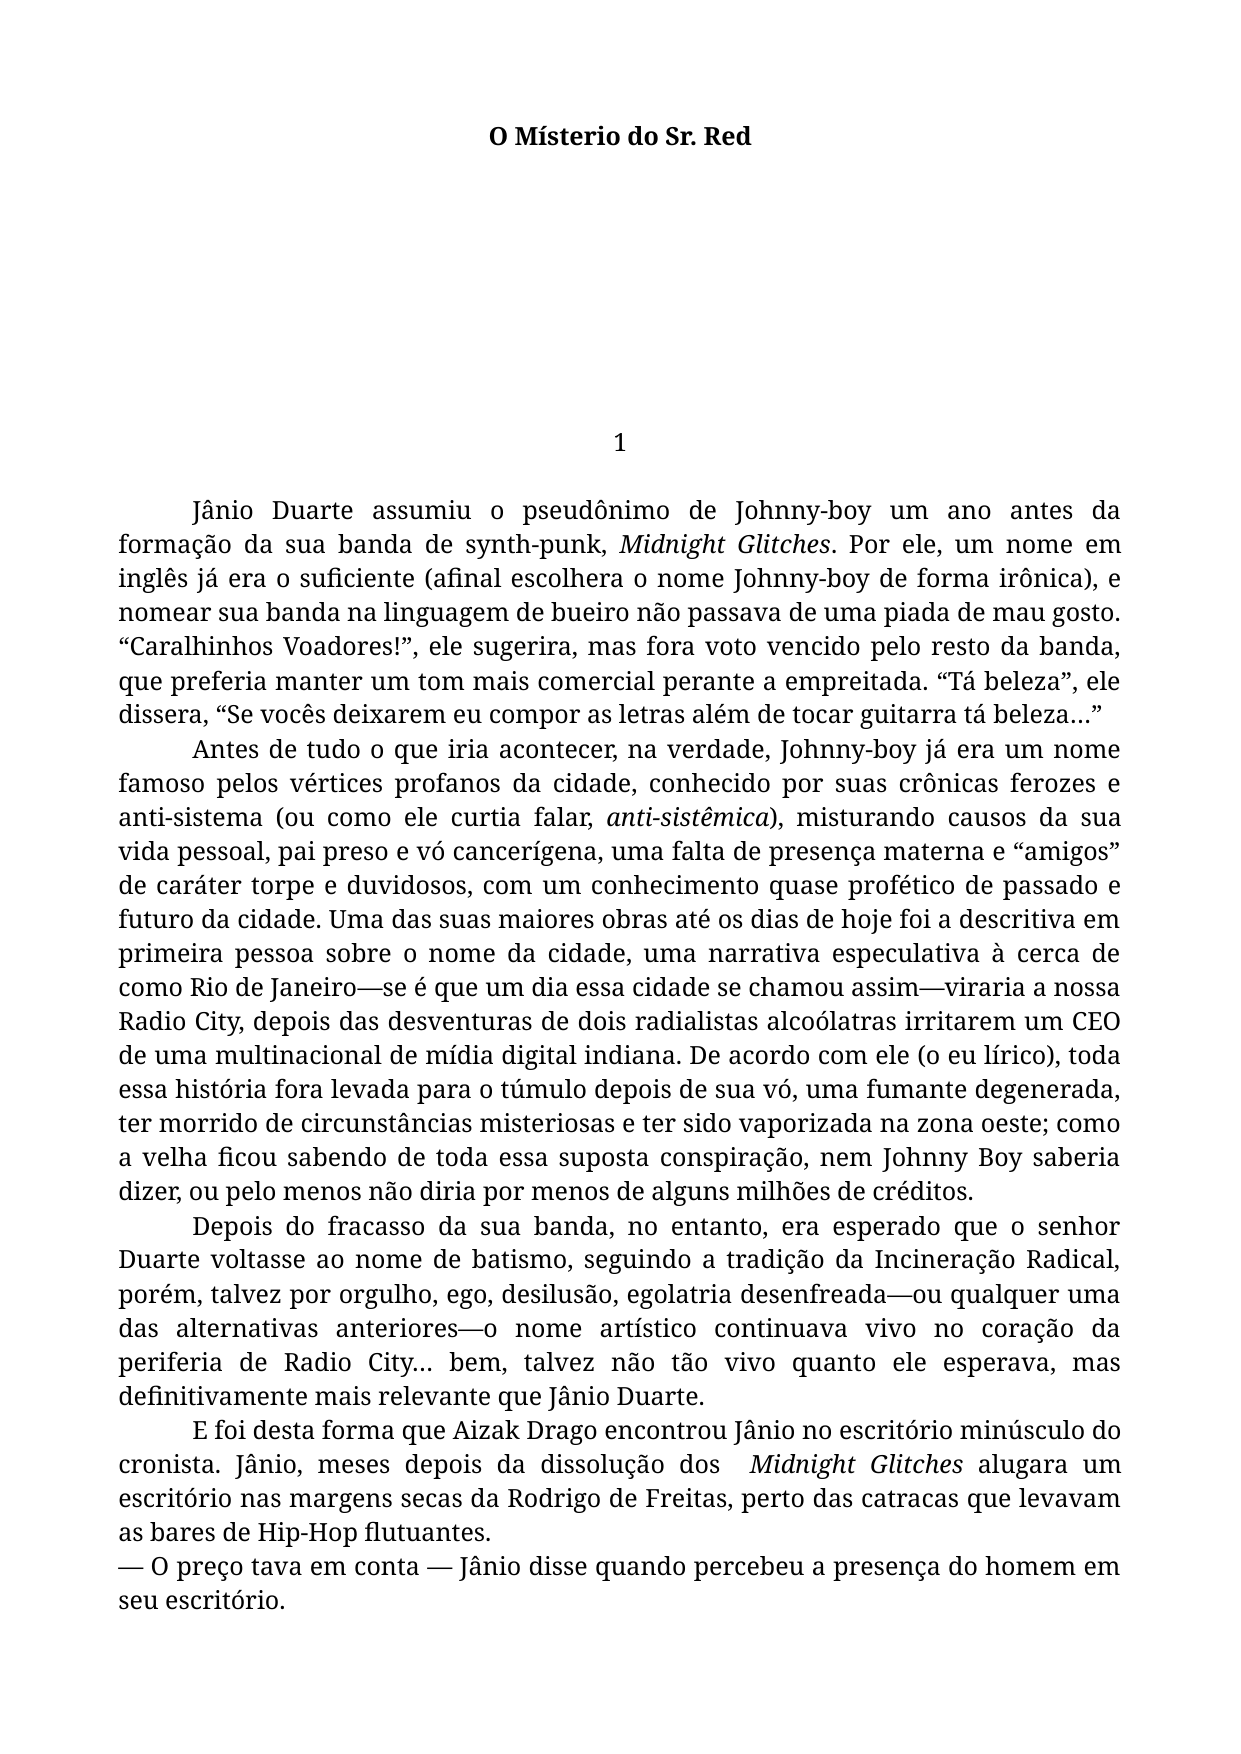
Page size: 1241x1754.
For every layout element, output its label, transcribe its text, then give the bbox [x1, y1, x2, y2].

text 1 [118, 425, 1122, 459]
text Antes de tudo o que iria acontecer, na verdade, Johnny-boy já era um nome famoso pelos vértices profanos da cidade, conhecido por suas crônicas ferozes e anti-sistema (ou como ele curtia falar, anti-sistêmica), misturando causos da sua vida pessoal, pai preso e vó cancerígena, uma falta de presença materna e “amigos” de caráter torpe e duvidosos, com um conhecimento quase profético de passado e futuro da cidade. Uma das suas maiores obras até os dias de hoje foi a descritiva em primeira pessoa sobre o nome da cidade, uma narrativa especulativa à cerca de como Rio de Janeiro—se é que um dia essa cidade se chamou assim—viraria a nossa Radio City, depois das desventuras de dois radialistas alcoólatras irritarem um CEO de uma multinacional de mídia digital indiana. De acordo com ele (o eu lírico), toda essa história fora levada para o túmulo depois de sua vó, uma fumante degenerada, ter morrido de circunstâncias misteriosas e ter sido vaporizada na zona oeste; como a velha ficou sabendo de toda essa suposta conspiração, nem Johnny Boy saberia dizer, ou pelo menos não diria por menos de alguns milhões de créditos. [118, 731, 1122, 1208]
text Jânio Duarte assumiu o pseudônimo de Johnny-boy um ano antes da formação da sua banda de synth-punk, Midnight Glitches. Por ele, um nome em inglês já era o suficiente (afinal escolhera o nome Johnny-boy de forma irônica), e nomear sua banda na linguagem de bueiro não passava de uma piada de mau gosto. “Caralhinhos Voadores!”, ele sugerira, mas fora voto vencido pelo resto da banda, que preferia manter um tom mais comercial perante a empreitada. “Tá beleza”, ele dissera, “Se vocês deixarem eu compor as letras além de tocar guitarra tá beleza…” [118, 493, 1122, 731]
text O Místerio do Sr. Red [118, 118, 1122, 152]
text Depois do fracasso da sua banda, no entanto, era esperado que o senhor Duarte voltasse ao nome de batismo, seguindo a tradição da Incineração Radical, porém, talvez por orgulho, ego, desilusão, egolatria desenfreada—ou qualquer uma das alternativas anteriores—o nome artístico continuava vivo no coração da periferia de Radio City… bem, talvez não tão vivo quanto ele esperava, mas definitivamente mais relevante que Jânio Duarte. [118, 1208, 1122, 1412]
text — O preço tava em conta — Jânio disse quando percebeu a presença do homem em seu escritório. [118, 1549, 1122, 1617]
text E foi desta forma que Aizak Drago encontrou Jânio no escritório minúsculo do cronista. Jânio, meses depois da dissolução dos Midnight Glitches alugara um escritório nas margens secas da Rodrigo de Freitas, perto das catracas que levavam as bares de Hip-Hop flutuantes. [118, 1412, 1122, 1549]
